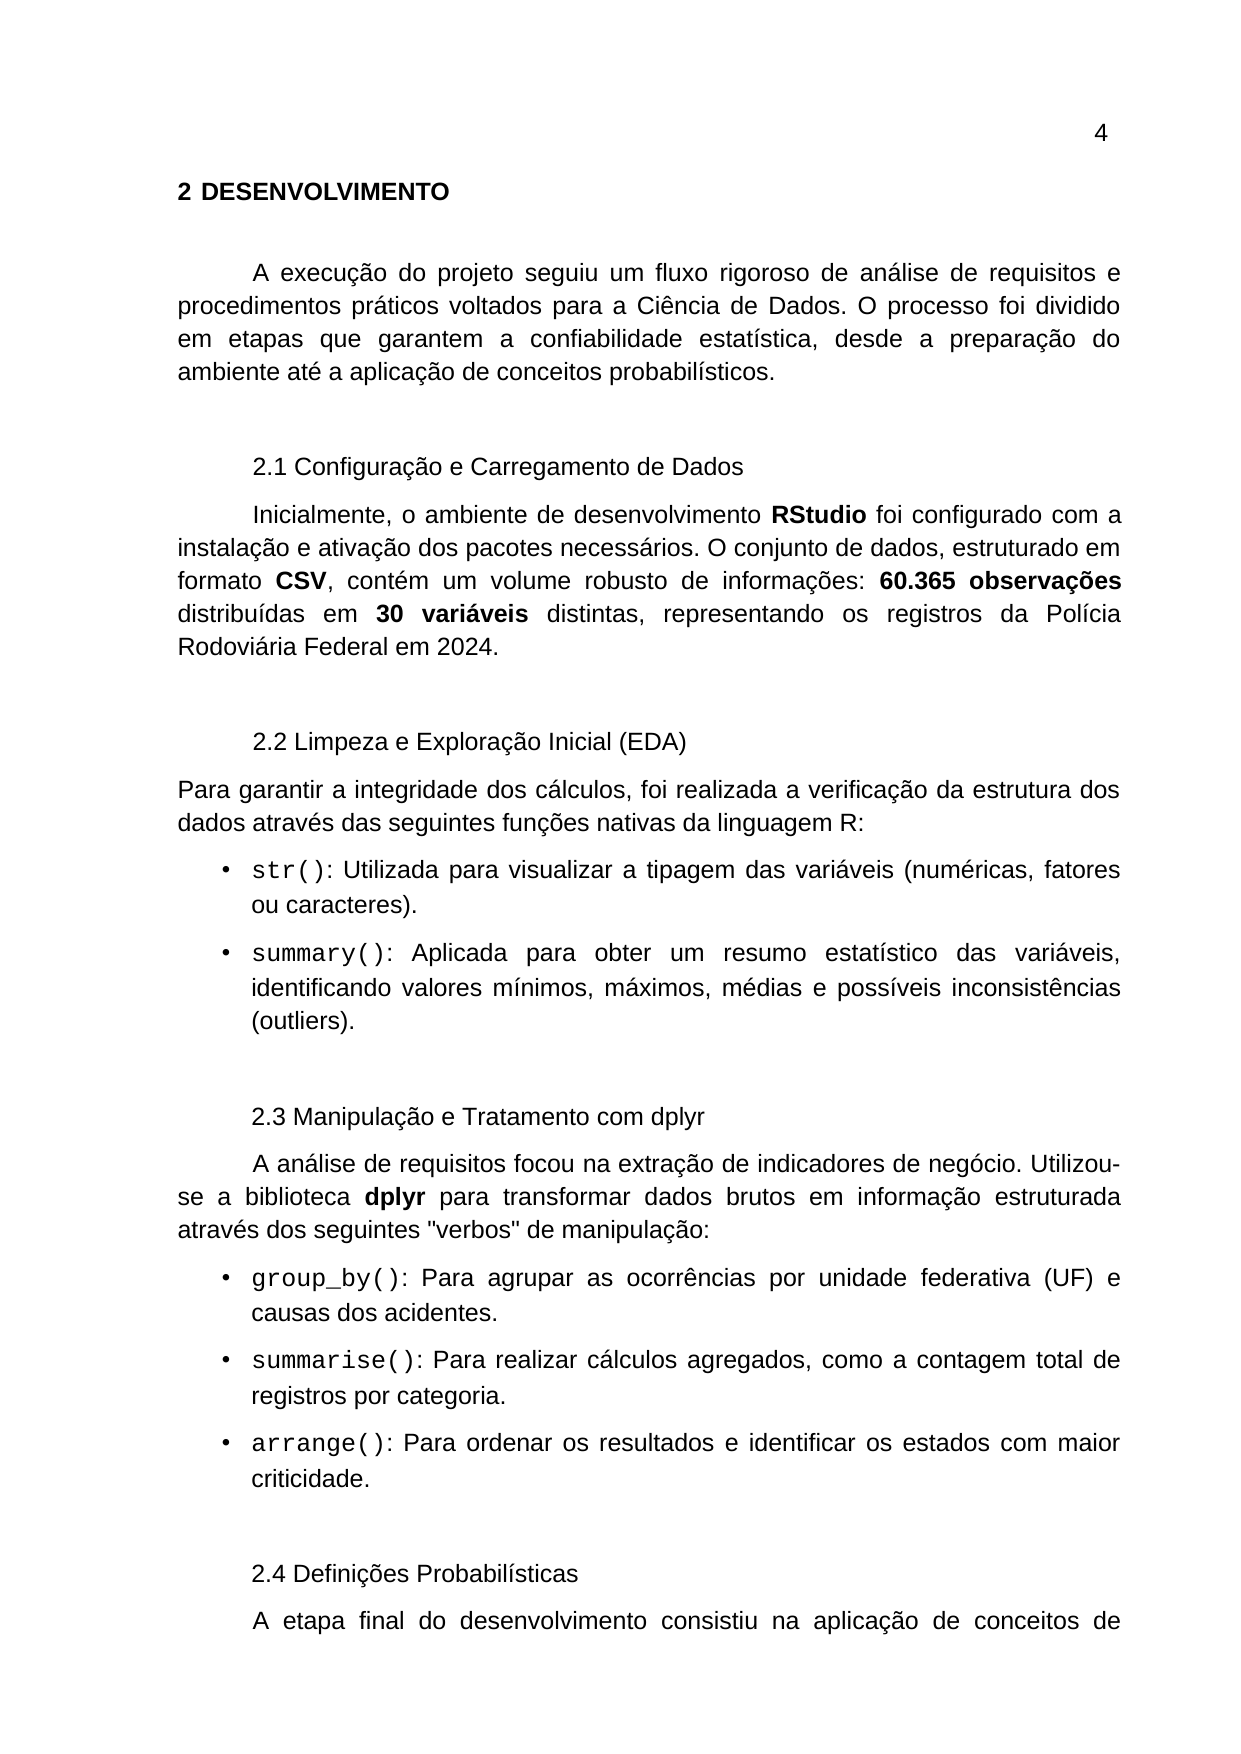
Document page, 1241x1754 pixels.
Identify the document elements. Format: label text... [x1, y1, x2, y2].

text 2.2 Limpeza e Exploração Inicial (EDA) [177, 727, 1122, 756]
list 2.4 Definições Probabilísticas [222, 1559, 1122, 1587]
list str(): Utilizada para visualizar a tipagem das variáveis (numéricas, fatores ou caracteres). [222, 855, 1122, 919]
subtitle DESENVOLVIMENTO [177, 177, 1122, 206]
list summary(): Aplicada para obter um resumo estatístico das variáveis, identificando valores mínimos, máximos, médias e possíveis inconsistências (outliers). [222, 938, 1122, 1035]
text 2.1 Configuração e Carregamento de Dados [177, 452, 1122, 481]
text A análise de requisitos focou na extração de indicadores de negócio. Utilizou-se a biblioteca dplyr para transformar dados brutos em informação estruturada através dos seguintes "verbos" de manipulação: [177, 1149, 1122, 1244]
list arrange(): Para ordenar os resultados e identificar os estados com maior criticidade. [222, 1428, 1122, 1492]
list group_by(): Para agrupar as ocorrências por unidade federativa (UF) e causas dos acidentes. [222, 1263, 1122, 1327]
list summarise(): Para realizar cálculos agregados, como a contagem total de registros por categoria. [222, 1346, 1122, 1409]
text A execução do projeto seguiu um fluxo rigoroso de análise de requisitos e procedimentos práticos voltados para a Ciência de Dados. O processo foi dividido em etapas que garantem a confiabilidade estatística, desde a preparação do ambiente até a aplicação de conceitos probabilísticos. [177, 258, 1122, 386]
text Para garantir a integridade dos cálculos, foi realizada a verificação da estrutura dos dados através das seguintes funções nativas da linguagem R: [177, 774, 1122, 836]
text A etapa final do desenvolvimento consistiu na aplicação de conceitos de [177, 1606, 1122, 1635]
text Inicialmente, o ambiente de desenvolvimento RStudio foi configurado com a instalação e ativação dos pacotes necessários. O conjunto de dados, estruturado em formato CSV, contém um volume robusto de informações: 60.365 observações distribuídas em 30 variáveis distintas, representando os registros da Polícia Rodoviária Federal em 2024. [177, 500, 1122, 661]
list 2.3 Manipulação e Tratamento com dplyr [222, 1101, 1122, 1130]
